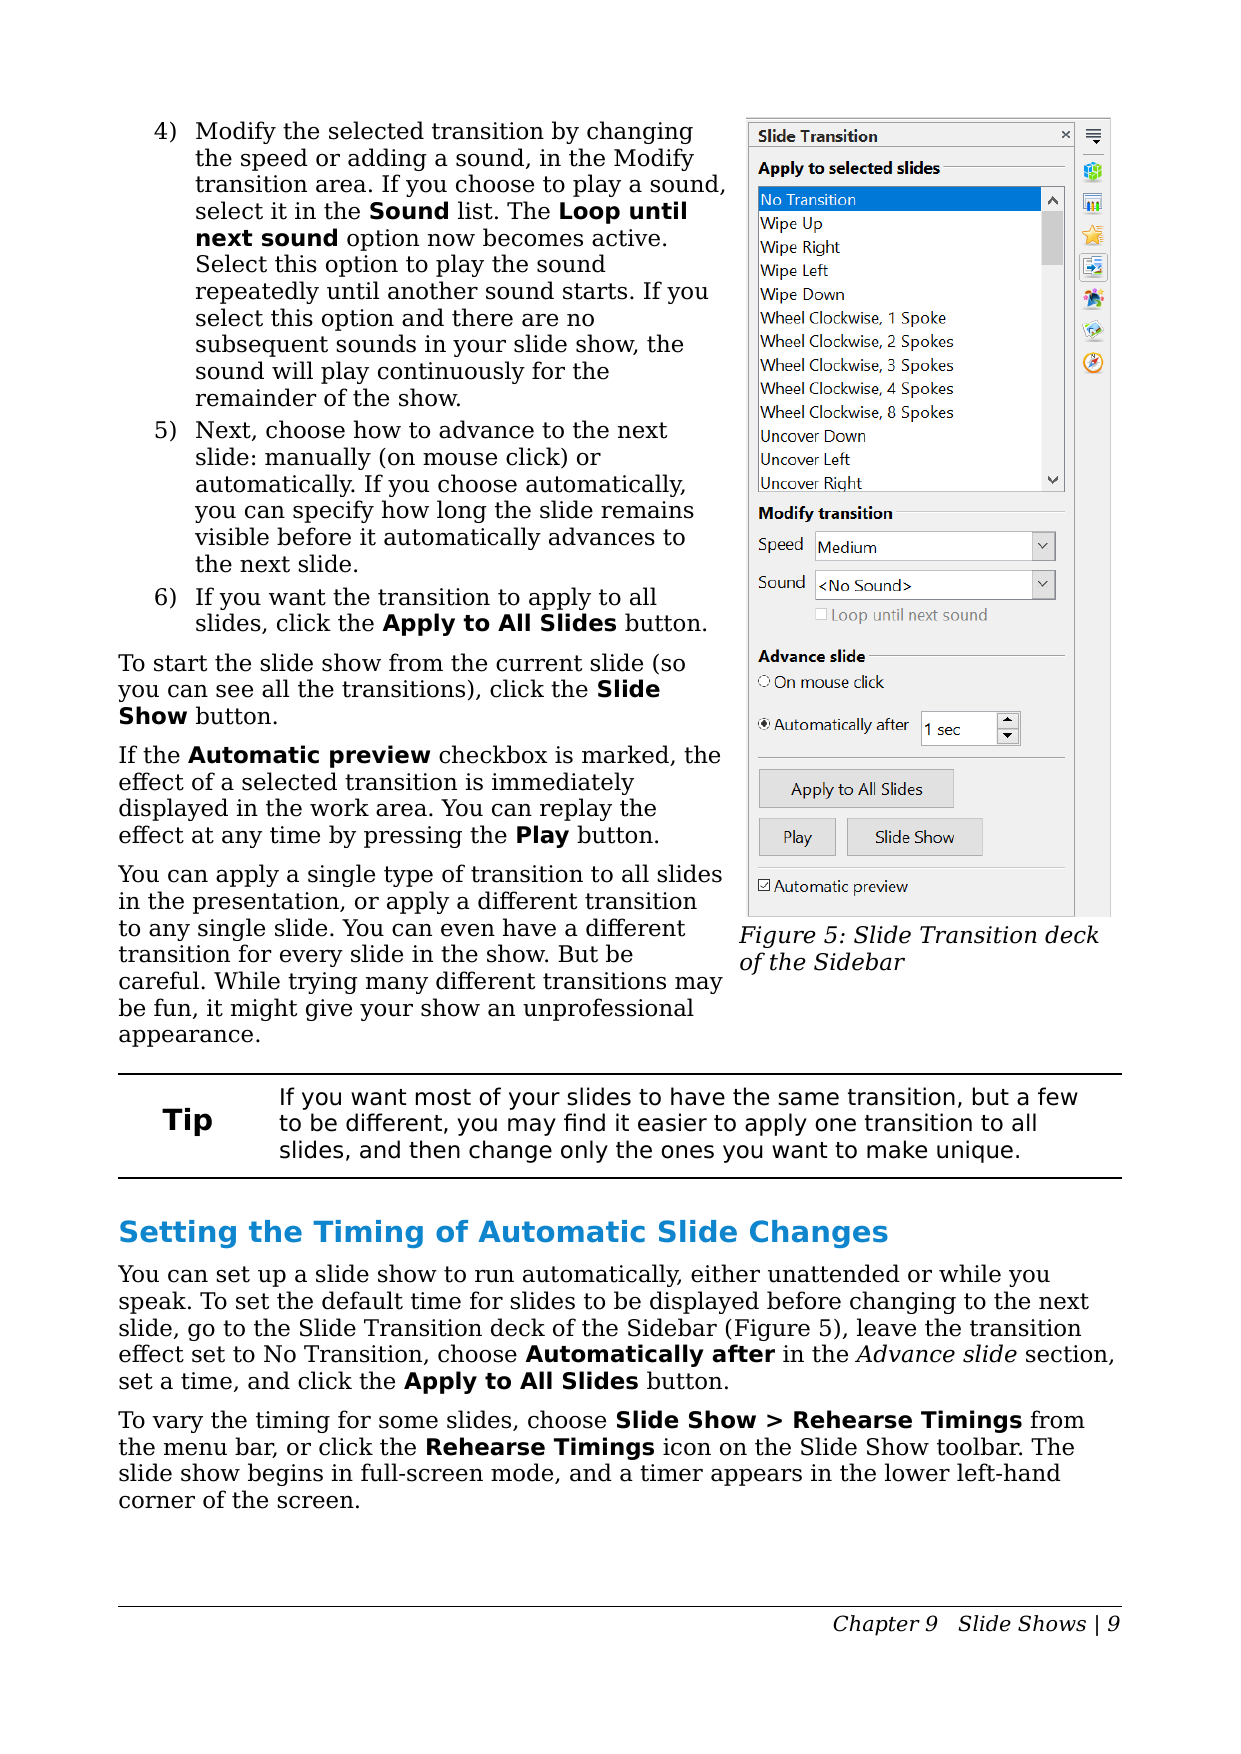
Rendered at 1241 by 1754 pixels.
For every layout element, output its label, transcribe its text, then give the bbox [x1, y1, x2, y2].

text To vary the timing for some slides, choose Slide Show > Rehearse Timings from the menu bar, or click the Rehearse Timings icon on the Slide Show toolbar. The slide show begins in full-screen mode, and a timer appears in the lower left-hand corner of the screen. [118, 1407, 1122, 1514]
list Next, choose how to advance to the next slide: manually (on mouse click) or automatically. If you choose automatically, you can specify how long the slide remains visible before it automatically advances to the next slide. [177, 418, 739, 578]
text To start the slide show from the current slide (so you can see all the transitions), click the Slide Show button. [118, 650, 739, 730]
text You can apply a single type of transition to all slides in the presentation, or apply a different transition to any single slide. You can even have a different transition for every slide in the show. But be careful. While trying many different transitions may be fun, it might give your show an unprofessional appearance. [118, 861, 1122, 1048]
list If you want the transition to apply to all slides, click the Apply to All Slides button. [177, 584, 739, 637]
table_header If you want most of your slides to have the same transition, but a few to be different, you may find it easier to apply one transition to all slides, and then change only the ones you want to make unique. [258, 1075, 1122, 1177]
text If the Automatic preview checkbox is marked, the effect of a selected transition is immediately displayed in the work area. You can replay the effect at any time by pressing the Play button. [118, 742, 739, 849]
subtitle Setting the Timing of Automatic Slide Changes [118, 1215, 1122, 1249]
list Modify the selected transition by changing the speed or adding a sound, in the Modify transition area. If you choose to play a sound, select it in the Sound list. The Loop until next sound option now becomes active. Select this option to play the sound repeatedly until another sound starts. If you select this option and there are no subsequent sounds in your slide show, the sound will play continuously for the remainder of the show. [177, 117, 1122, 923]
picture [746, 116, 1111, 917]
list Figure 5: Slide Transition deck of the Sidebar [739, 923, 1122, 976]
table_header Tip [118, 1075, 257, 1177]
text You can set up a slide show to run automatically, either unattended or while you speak. To set the default time for slides to be displayed before changing to the next slide, go to the Slide Transition deck of the Sidebar (Figure 5), leave the transition effect set to No Transition, choose Automatically after in the Advance slide section, set a time, and click the Apply to All Slides button. [118, 1261, 1122, 1395]
